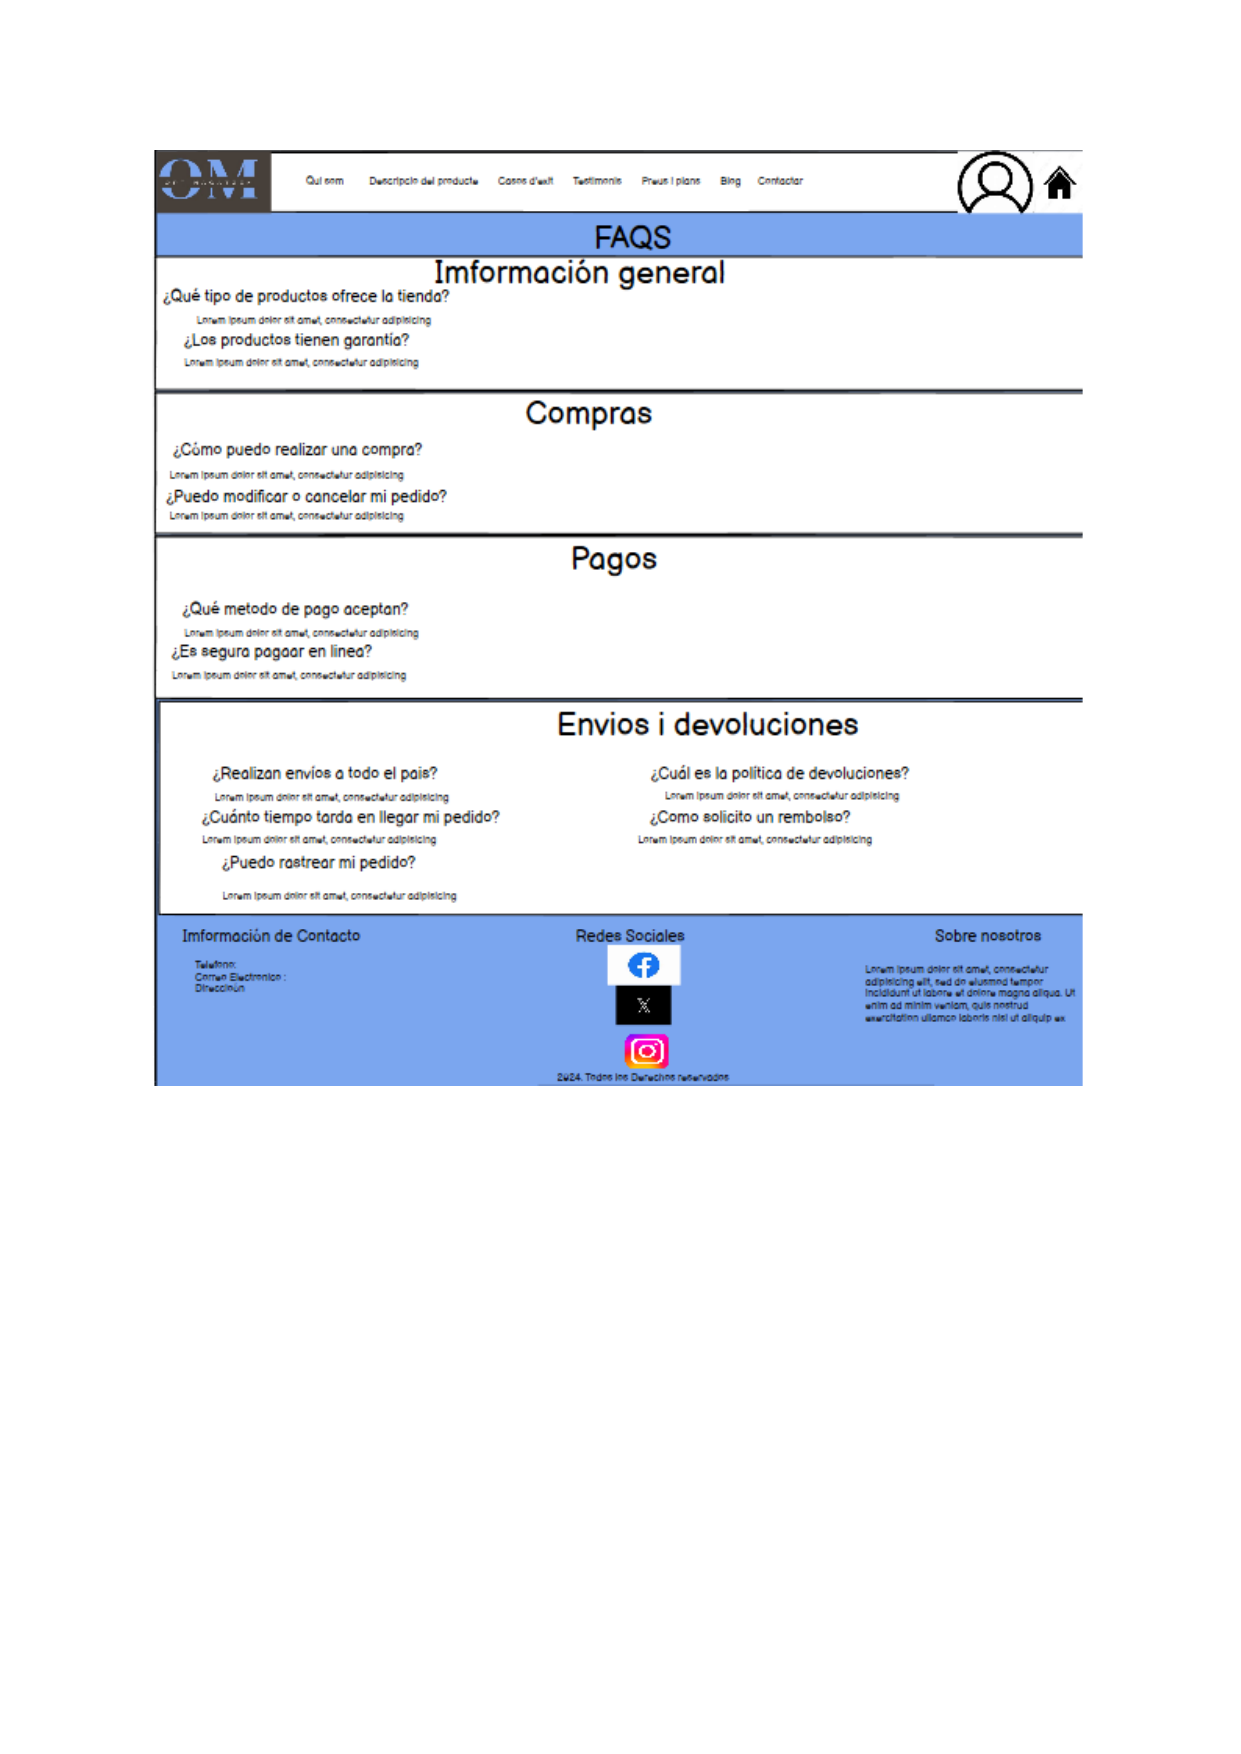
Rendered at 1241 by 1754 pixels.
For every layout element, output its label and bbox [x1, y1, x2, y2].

picture [150, 150, 1083, 1086]
